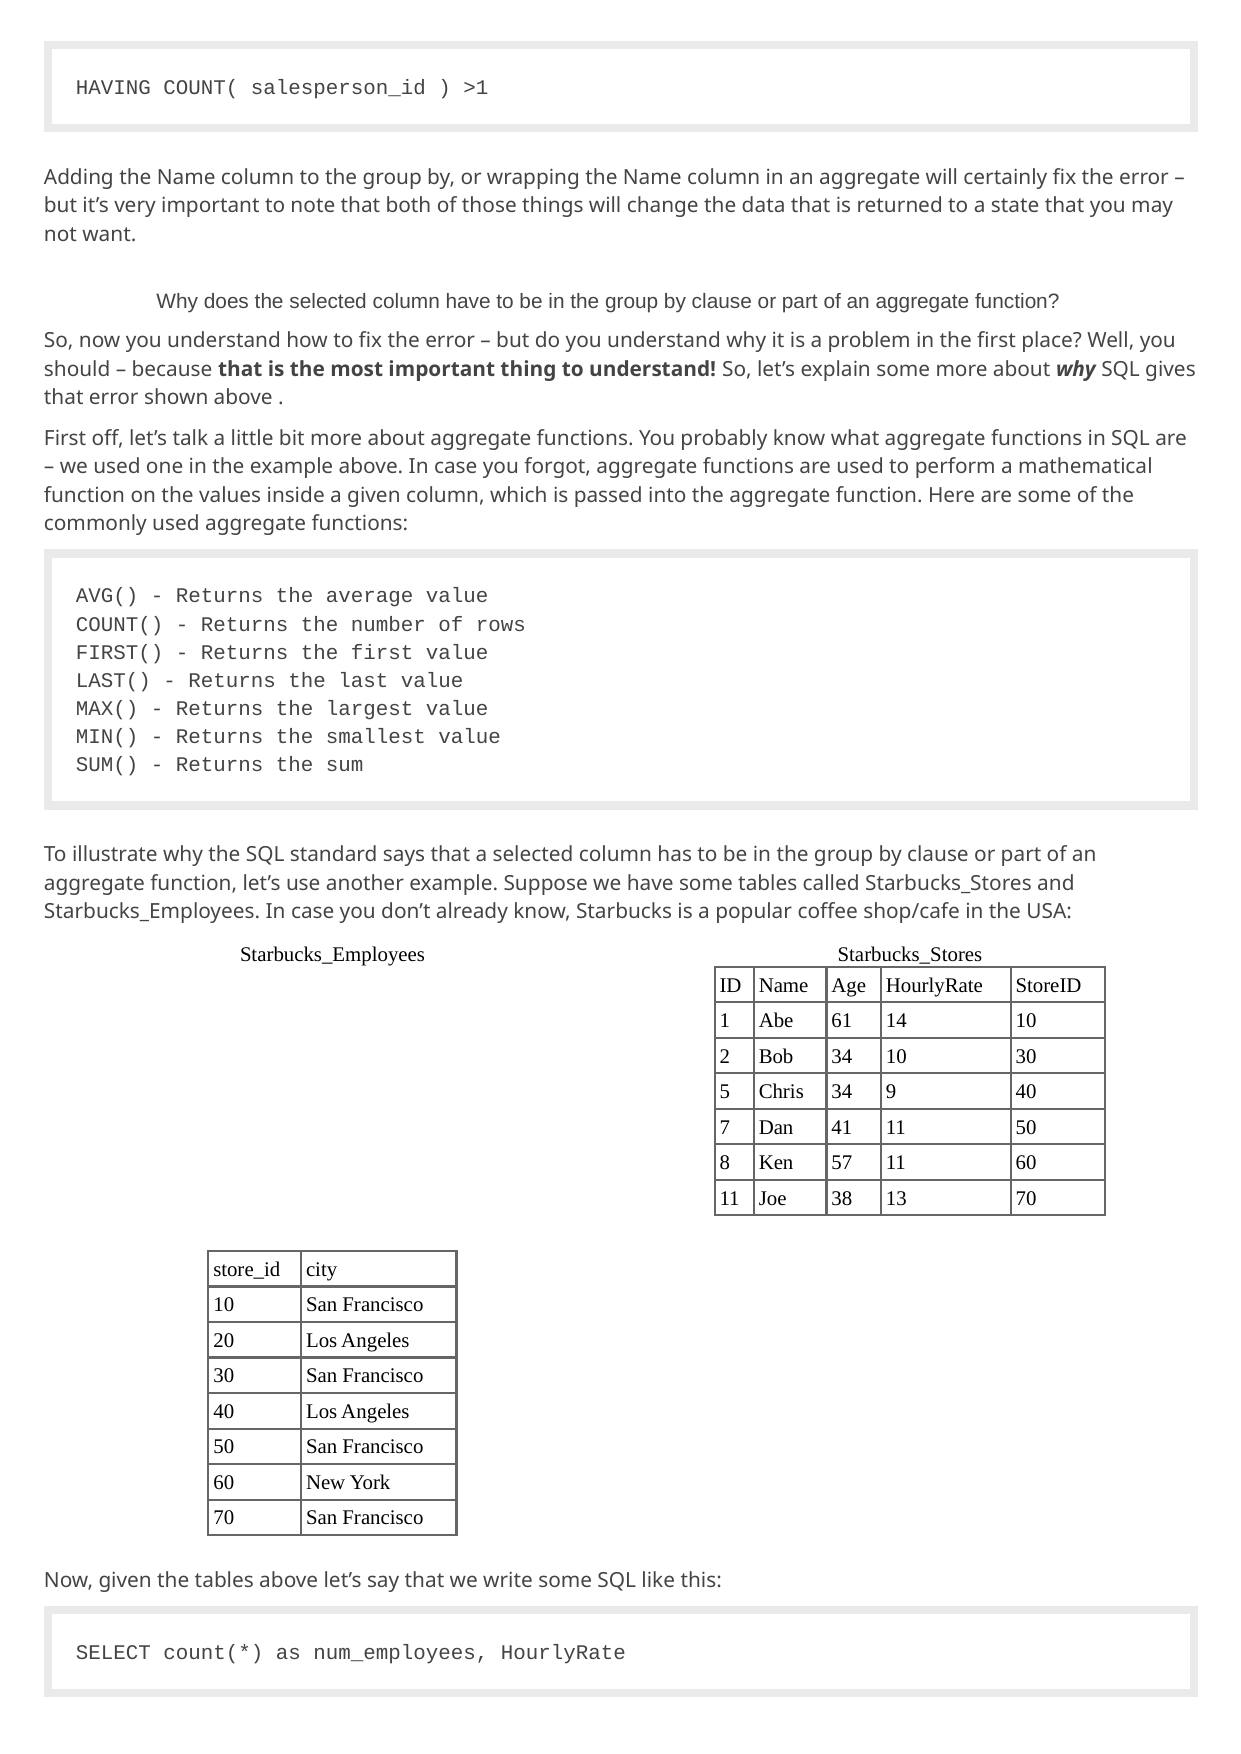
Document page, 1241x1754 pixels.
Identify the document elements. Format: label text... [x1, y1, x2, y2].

table_cell Ken [755, 1145, 825, 1179]
table_cell 60 [209, 1465, 300, 1498]
text SUM() - Returns the sum [52, 718, 1190, 801]
table_cell 38 [828, 1181, 880, 1214]
table_cell 11 [716, 1181, 753, 1214]
table_header StoreID [1012, 968, 1104, 1001]
table_cell 9 [882, 1074, 1010, 1108]
table_cell 40 [1012, 1074, 1104, 1108]
table_cell 30 [1012, 1039, 1104, 1072]
table_cell 13 [882, 1181, 1010, 1214]
table_cell Joe [755, 1181, 825, 1214]
table_cell Dan [755, 1110, 825, 1143]
text Adding the Name column to the group by, or wrapping the Name column in an aggregate will certainly fix the error – but it’s very important to note that both of those things will change the data that is returned to a state that you may not want. [44, 162, 1198, 247]
table_cell 50 [209, 1430, 300, 1463]
text LAST() - Returns the last value [52, 634, 1190, 662]
table_cell San Francisco [302, 1501, 455, 1534]
table_cell San Francisco [302, 1430, 455, 1463]
text AVG() - Returns the average value [52, 558, 1190, 577]
table_cell San Francisco [302, 1359, 455, 1392]
table_cell San Francisco [302, 1288, 455, 1321]
table_cell Los Angeles [302, 1394, 455, 1427]
text First off, let’s talk a little bit more about aggregate functions. You probably know what aggregate functions in SQL are – we used one in the example above. In case you forgot, aggregate functions are used to perform a mathematical function on the values inside a given column, which is passed into the aggregate function. Here are some of the commonly used aggregate functions: [44, 423, 1198, 537]
text SELECT count(*) as num_employees, HourlyRate [52, 1614, 1190, 1689]
table_header Name [755, 968, 825, 1001]
text COUNT() - Returns the number of rows [52, 577, 1190, 606]
table_cell 11 [882, 1145, 1010, 1179]
table_cell Bob [755, 1039, 825, 1072]
table_cell 60 [1012, 1145, 1104, 1179]
table_cell 34 [828, 1074, 880, 1108]
text FIRST() - Returns the first value [52, 606, 1190, 634]
text So, now you understand how to fix the error – but do you understand why it is a problem in the first place? Well, you should – because that is the most important thing to understand! So, let’s explain some more about why SQL gives that error shown above . [44, 325, 1198, 411]
text To illustrate why the SQL standard says that a selected column has to be in the group by clause or part of an aggregate function, let’s use another example. Suppose we have some tables called Starbucks_Stores and Starbucks_Employees. In case you don’t already know, Starbucks is a popular coffee shop/cafe in the USA: [44, 839, 1198, 924]
table_cell Abe [755, 1003, 825, 1037]
table_cell 30 [209, 1359, 300, 1392]
table_header Starbucks_Employees [44, 937, 621, 1245]
table_header store_id [209, 1252, 300, 1285]
table_cell 41 [828, 1110, 880, 1143]
table_cell 10 [1012, 1003, 1104, 1037]
table_cell 10 [882, 1039, 1010, 1072]
table_header Starbucks_Stores [621, 937, 1198, 1245]
text MAX() - Returns the largest value [52, 662, 1190, 690]
table_cell 8 [716, 1145, 753, 1179]
text Now, given the tables above let’s say that we write some SQL like this: [44, 1565, 1198, 1593]
table_cell [44, 1245, 621, 1565]
table_cell 50 [1012, 1110, 1104, 1143]
table_header HourlyRate [882, 968, 1010, 1001]
table_cell 7 [716, 1110, 753, 1143]
table_cell 5 [716, 1074, 753, 1108]
table_cell [621, 1245, 1198, 1565]
text HAVING COUNT( salesperson_id ) >1 [52, 49, 1190, 124]
table_cell New York [302, 1465, 455, 1498]
table_header city [302, 1252, 455, 1285]
table_cell 1 [716, 1003, 753, 1037]
table_cell 57 [828, 1145, 880, 1179]
table_cell 70 [1012, 1181, 1104, 1214]
table_cell 34 [828, 1039, 880, 1072]
table_header ID [716, 968, 753, 1001]
text MIN() - Returns the smallest value [52, 690, 1190, 718]
table_cell 61 [828, 1003, 880, 1037]
table_cell 14 [882, 1003, 1010, 1037]
table_cell 10 [209, 1288, 300, 1321]
table_header Age [828, 968, 880, 1001]
table_cell 2 [716, 1039, 753, 1072]
subtitle Why does the selected column have to be in the group by clause or part of an aggregate function? [156, 284, 1198, 313]
table_cell 20 [209, 1323, 300, 1356]
table_cell 70 [209, 1501, 300, 1534]
table_cell 40 [209, 1394, 300, 1427]
table_cell Los Angeles [302, 1323, 455, 1356]
table_cell Chris [755, 1074, 825, 1108]
table_cell 11 [882, 1110, 1010, 1143]
